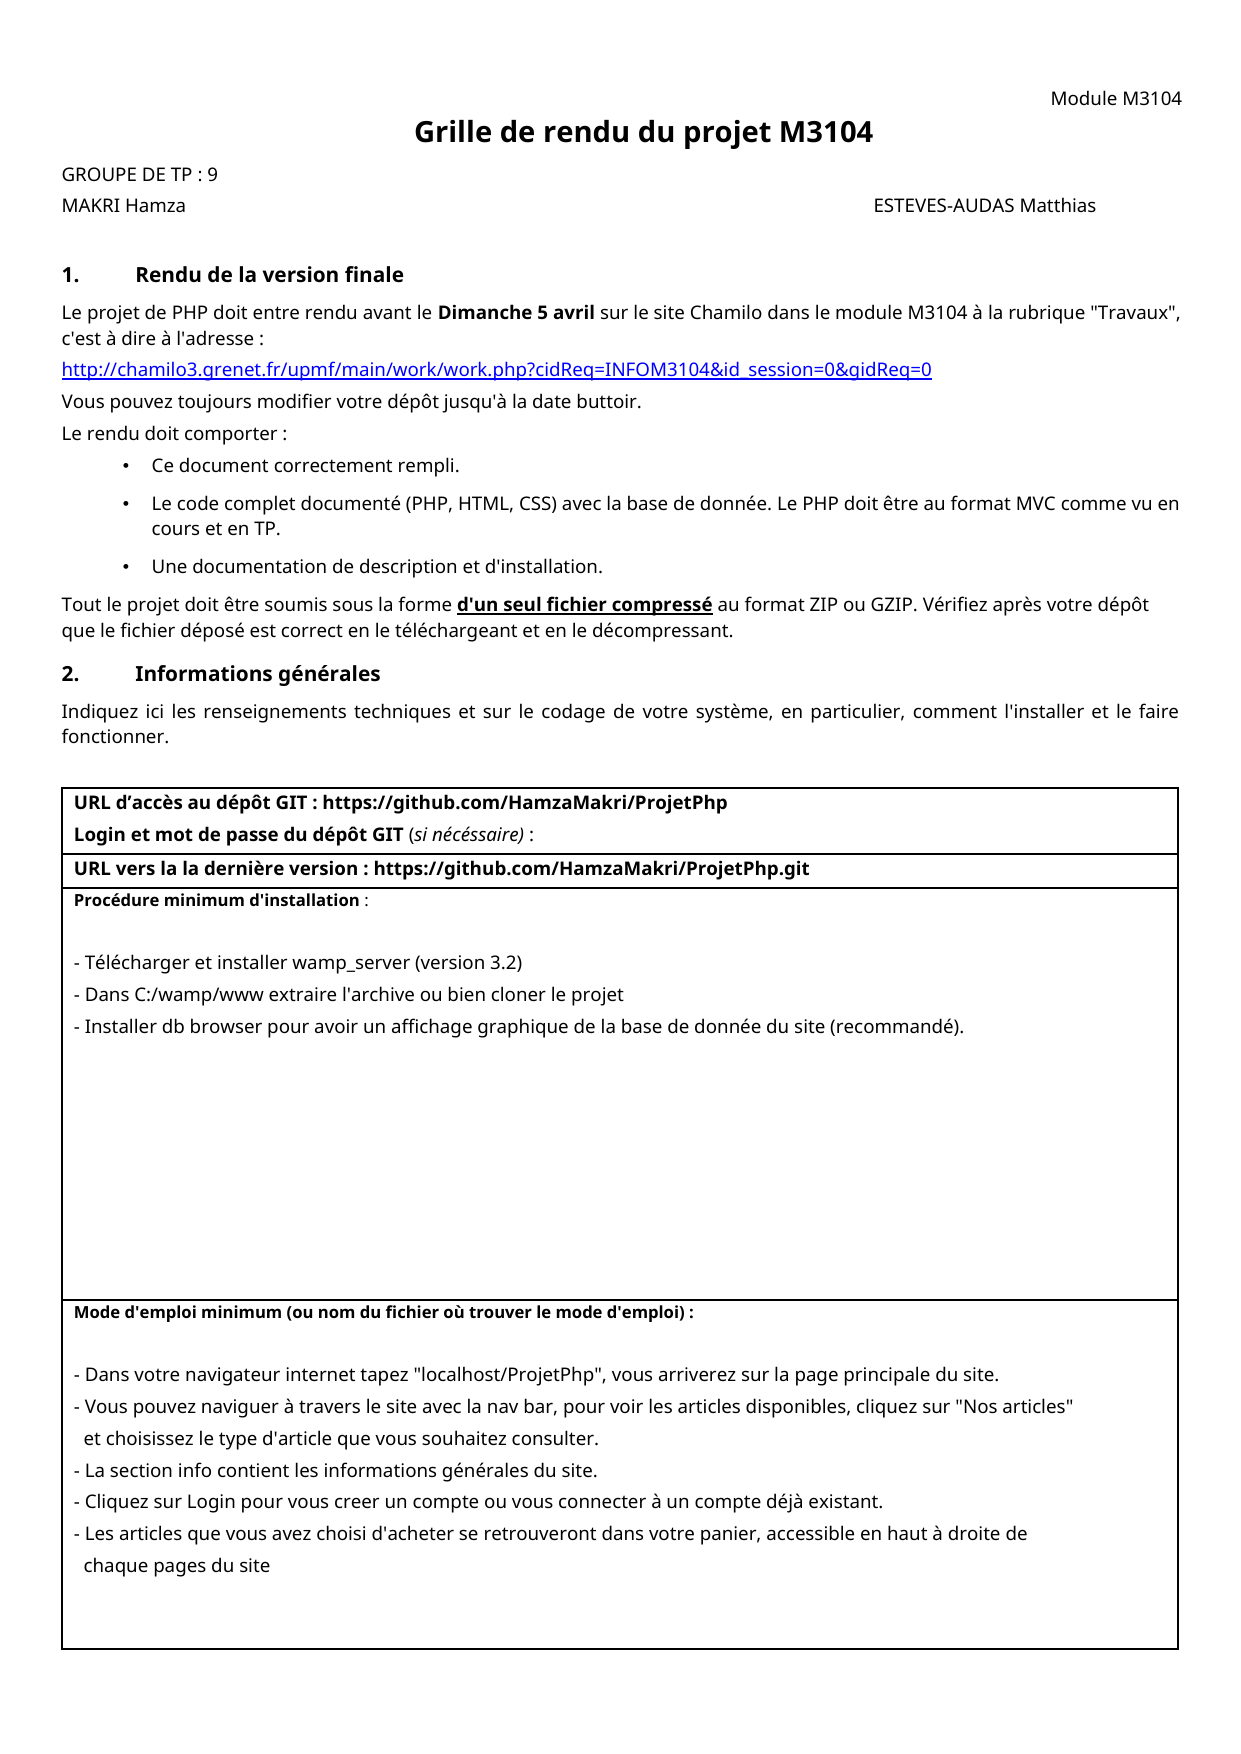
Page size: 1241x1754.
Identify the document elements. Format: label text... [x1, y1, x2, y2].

table_cell Mode d'emploi minimum (ou nom du fichier où trouver le mode d'emploi) : - Dans votre navigateur internet tapez "localhost/ProjetPhp", vous arriverez sur la page principale du site. - Vous pouvez naviguer à travers le site avec la nav bar, pour voir les articles disponibles, cliquez sur "Nos articles" et choisissez le type d'article que vous souhaitez consulter. - La section info contient les informations générales du site. - Cliquez sur Login pour vous creer un compte ou vous connecter à un compte déjà existant. - Les articles que vous avez choisi d'acheter se retrouveront dans votre panier, accessible en haut à droite de chaque pages du site [63, 1301, 1177, 1648]
list Le code complet documenté (PHP, HTML, CSS) avec la base de donnée. Le PHP doit être au format MVC comme vu en cours et en TP. [123, 490, 1182, 541]
text Indiquez ici les renseignements techniques et sur le codage de votre système, en particulier, comment l'installer et le faire fonctionner. [61, 698, 1182, 749]
list Rendu de la version finale [61, 261, 1182, 289]
text Le rendu doit comporter : [61, 420, 1182, 446]
list Informations générales [61, 659, 1182, 688]
text MAKRI Hamza ESTEVES-AUDAS Matthias [61, 193, 1182, 244]
text GROUPE DE TP : 9 [61, 161, 1182, 187]
table_cell URL vers la la dernière version : https://github.com/HamzaMakri/ProjetPhp.git [63, 855, 1177, 887]
title Grille de rendu du projet M3104 [106, 111, 1182, 151]
text http://chamilo3.grenet.fr/upmf/main/work/work.php?cidReq=INFOM3104&id_session=0&gidReq=0 [61, 357, 1182, 382]
text Vous pouvez toujours modifier votre dépôt jusqu'à la date buttoir. [61, 388, 1182, 414]
text Le projet de PHP doit entre rendu avant le Dimanche 5 avril sur le site Chamilo dans le module M3104 à la rubrique "Travaux", c'est à dire à l'adresse : [61, 299, 1182, 350]
table_header URL d’accès au dépôt GIT : https://github.com/HamzaMakri/ProjetPhp Login et mot de passe du dépôt GIT (si nécéssaire) : [63, 789, 1177, 853]
text Tout le projet doit être soumis sous la forme d'un seul fichier compressé au format ZIP ou GZIP. Vérifiez après votre dépôt que le fichier déposé est correct en le téléchargeant et en le décompressant. [61, 592, 1182, 643]
list Une documentation de description et d'installation. [123, 553, 1182, 579]
list Ce document correctement rempli. [123, 452, 1182, 477]
table_cell Procédure minimum d'installation : - Télécharger et installer wamp_server (version 3.2) - Dans C:/wamp/www extraire l'archive ou bien cloner le projet - Installer db browser pour avoir un affichage graphique de la base de donnée du site (recommandé). [63, 889, 1177, 1299]
